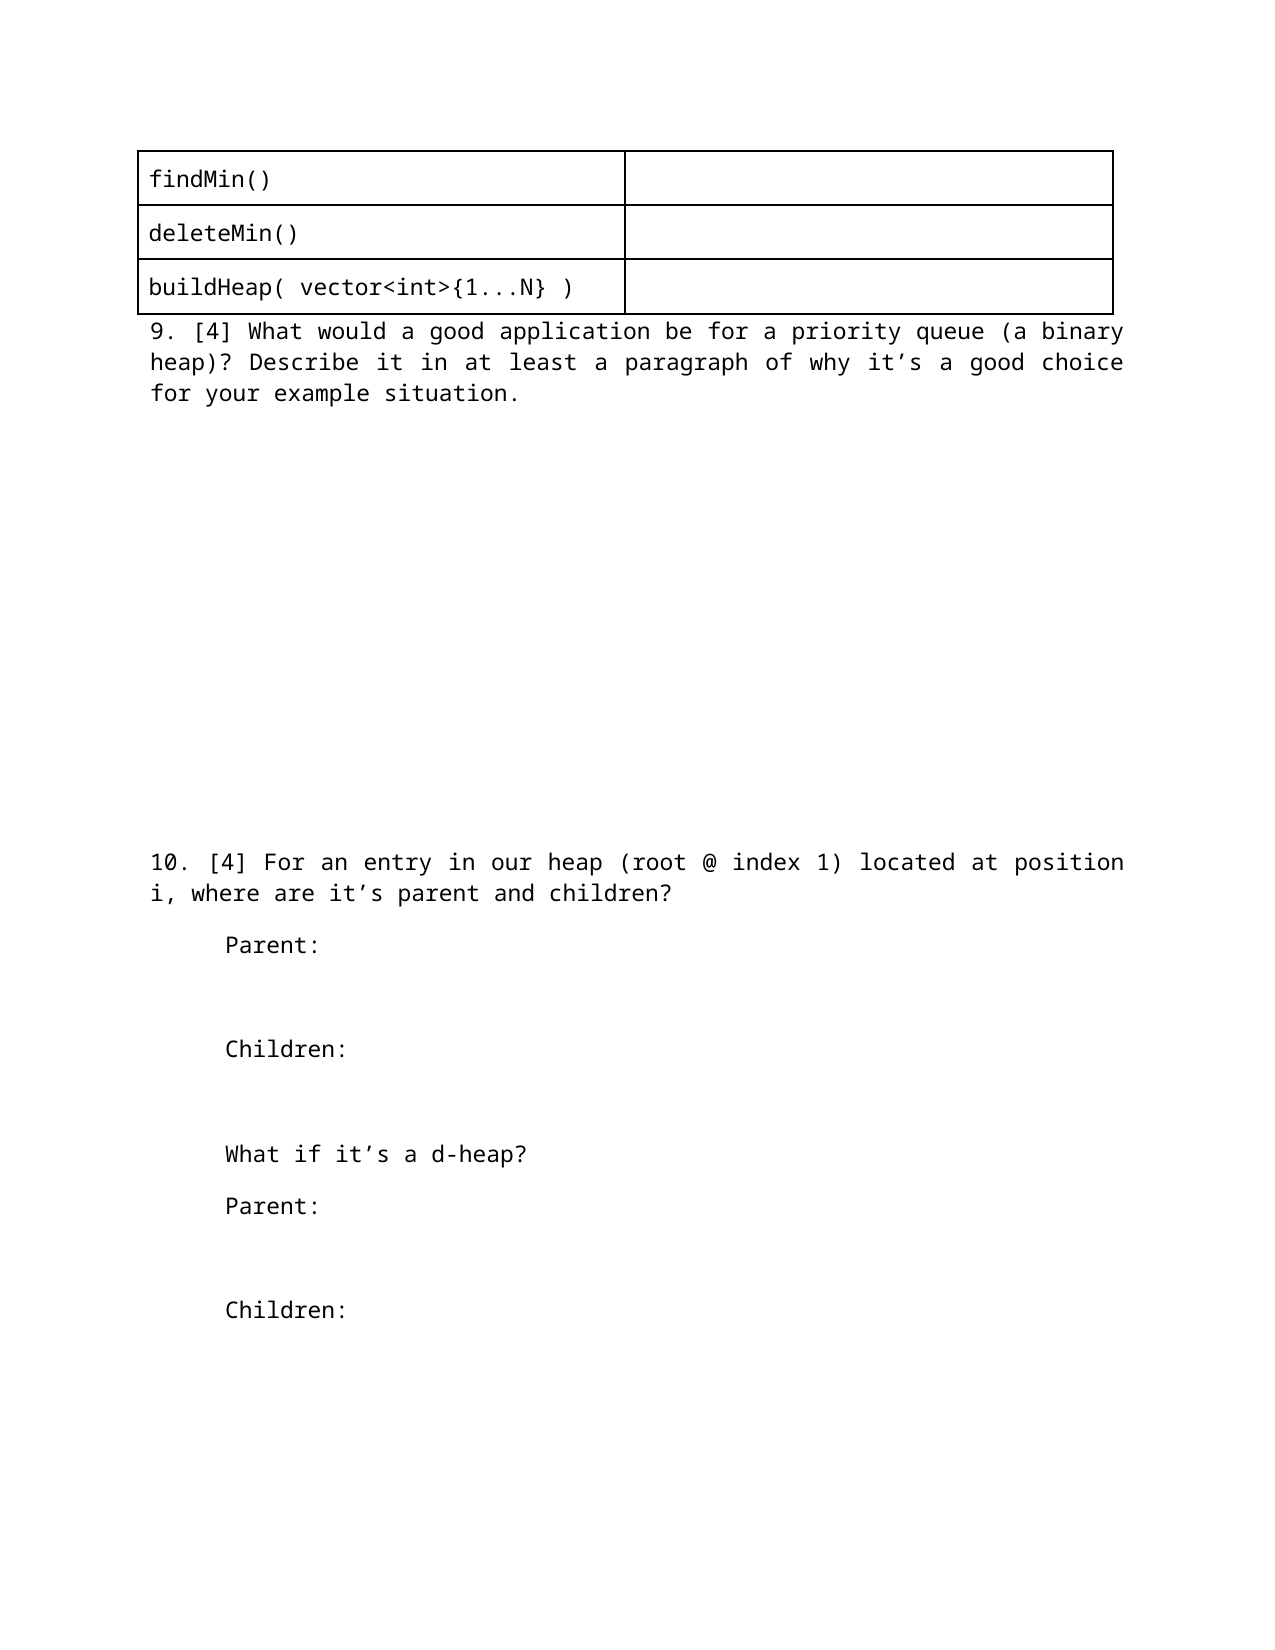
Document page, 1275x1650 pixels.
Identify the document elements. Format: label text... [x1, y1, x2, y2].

text Children: [150, 1033, 1125, 1064]
text 9. [4] What would a good application be for a priority queue (a binary heap)? Describe it in at least a paragraph of why it’s a good choice for your example situation. [150, 314, 1125, 408]
text What if it’s a d-heap? [150, 1137, 1125, 1169]
table_cell [626, 152, 1112, 204]
table_cell [626, 260, 1112, 312]
text Parent: [150, 1189, 1125, 1221]
table_cell deleteMin() [139, 206, 624, 258]
table_cell findMin() [139, 152, 624, 204]
text Children: [150, 1294, 1125, 1325]
table_cell buildHeap( vector<int>{1...N} ) [139, 260, 624, 312]
text 10. [4] For an entry in our heap (root @ index 1) located at position i, where are it’s parent and children? [150, 846, 1125, 908]
table_cell [626, 206, 1112, 258]
text Parent: [150, 929, 1125, 960]
